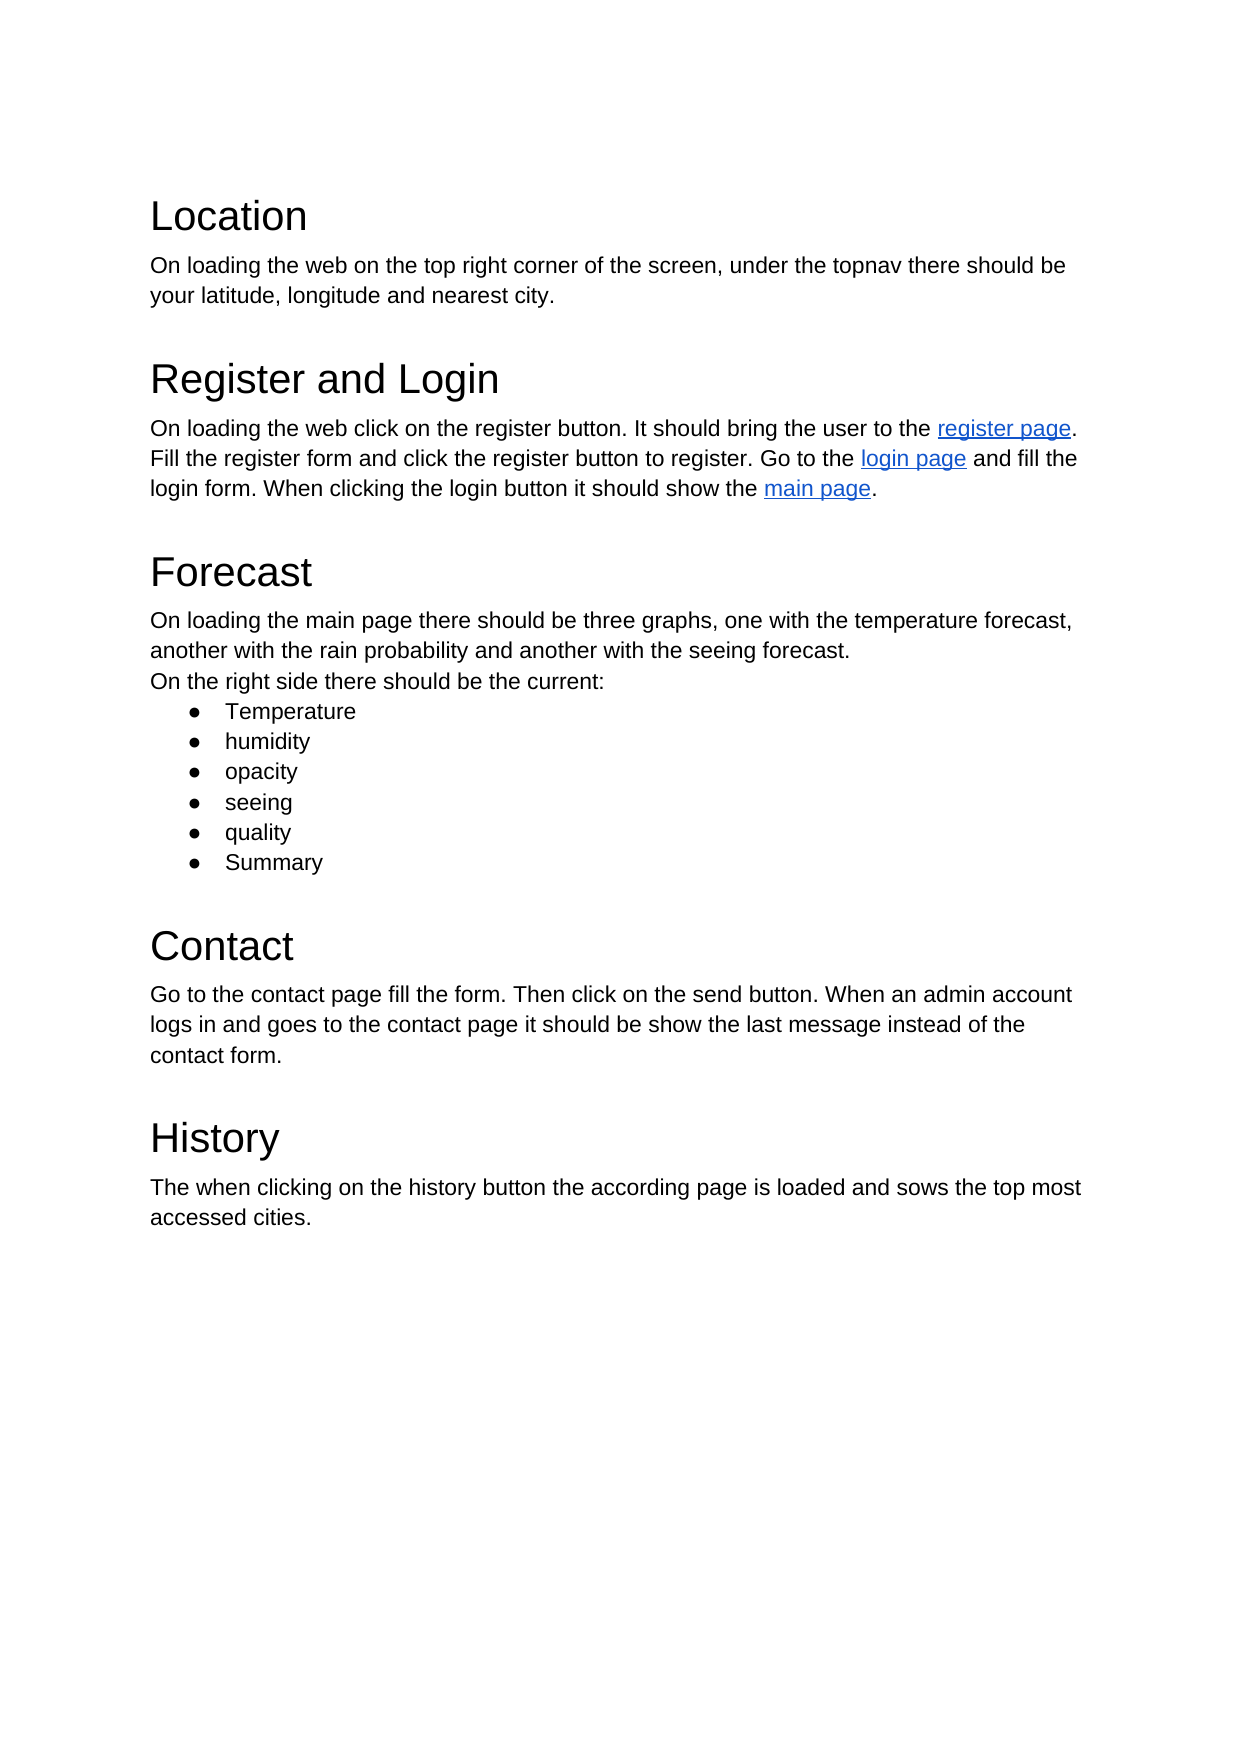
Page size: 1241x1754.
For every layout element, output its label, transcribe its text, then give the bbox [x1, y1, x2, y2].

subtitle Contact [150, 921, 1090, 969]
subtitle History [150, 1113, 1090, 1161]
list opacity [187, 758, 1090, 785]
list humidity [187, 728, 1090, 754]
text Go to the contact page fill the form. Then click on the send button. When an admin account logs in and goes to the contact page it should be show the last message instead of the contact form. [150, 981, 1090, 1068]
list quality [187, 819, 1090, 845]
list seeing [187, 788, 1090, 815]
text On loading the web on the top right corner of the screen, under the topnav there should be your latitude, longitude and nearest city. [150, 252, 1090, 309]
text The when clicking on the history button the according page is loaded and sows the top most accessed cities. [150, 1174, 1090, 1231]
subtitle Register and Login [150, 354, 1090, 402]
subtitle Location [150, 192, 1090, 239]
text On loading the main page there should be three graphs, one with the temperature forecast, another with the rain probability and another with the seeing forecast. [150, 607, 1090, 664]
list Temperature [187, 698, 1090, 724]
text On the right side there should be the current: [150, 668, 1090, 694]
subtitle Forecast [150, 547, 1090, 595]
list Summary [187, 849, 1090, 875]
text On loading the web click on the register button. It should bring the user to the register page. Fill the register form and click the register button to register. Go to the login page and fill the login form. When clicking the login button it should show the main page. [150, 414, 1090, 501]
